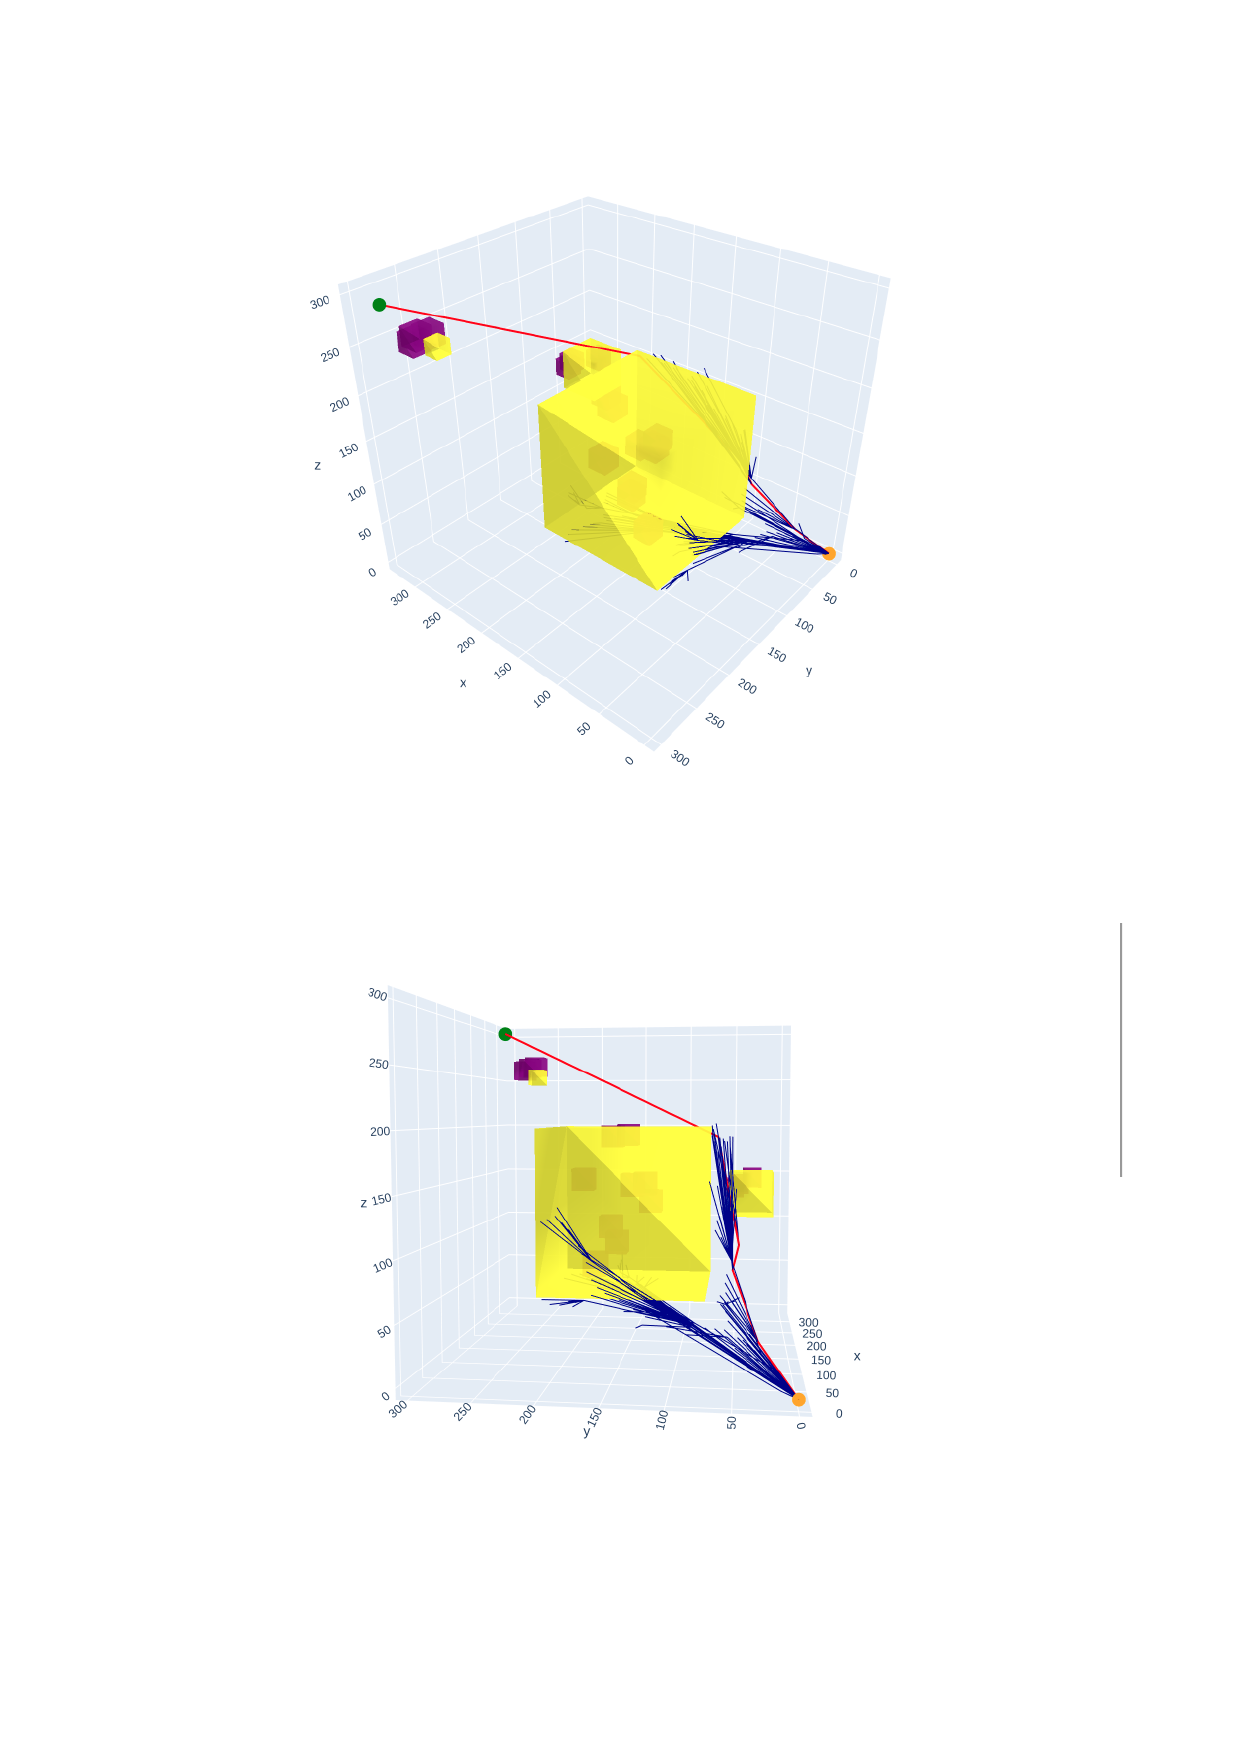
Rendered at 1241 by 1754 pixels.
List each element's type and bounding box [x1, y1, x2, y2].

picture [118, 923, 1123, 1520]
picture [157, 118, 1083, 808]
